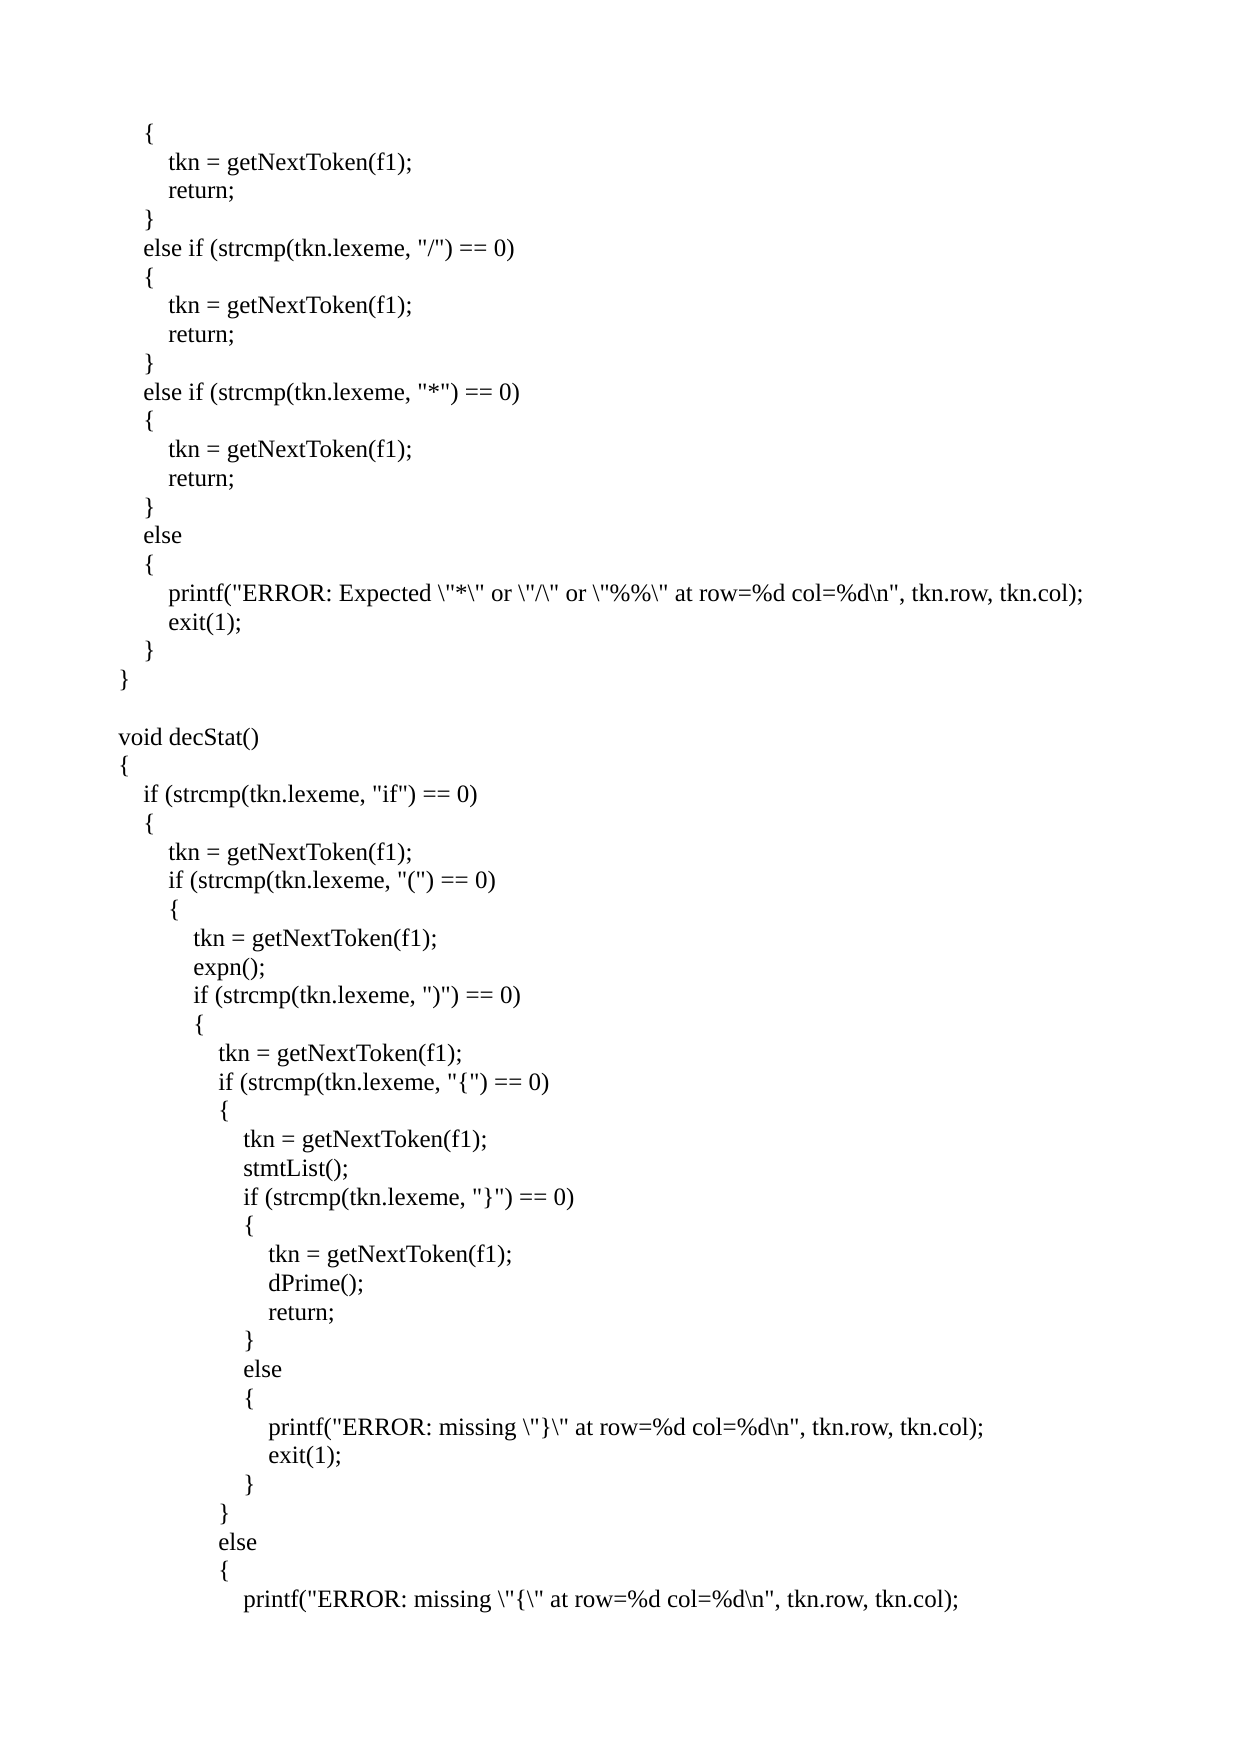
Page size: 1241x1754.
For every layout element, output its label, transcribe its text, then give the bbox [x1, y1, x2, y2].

text else [118, 521, 1122, 549]
text tkn = getNextToken(f1); [118, 147, 1122, 176]
text if (strcmp(tkn.lexeme, ")") == 0) [118, 981, 1122, 1009]
text if (strcmp(tkn.lexeme, "if") == 0) [118, 779, 1122, 808]
text expn(); [118, 952, 1122, 981]
text tkn = getNextToken(f1); [118, 1239, 1122, 1268]
text { [118, 549, 1122, 578]
text } [118, 348, 1122, 377]
text } [118, 1469, 1122, 1498]
text { [118, 1009, 1122, 1038]
text else [118, 1527, 1122, 1556]
text } [118, 1498, 1122, 1527]
text tkn = getNextToken(f1); [118, 837, 1122, 866]
text if (strcmp(tkn.lexeme, "}") == 0) [118, 1182, 1122, 1211]
text } [118, 204, 1122, 233]
text else if (strcmp(tkn.lexeme, "*") == 0) [118, 377, 1122, 406]
text { [118, 894, 1122, 923]
text dPrime(); [118, 1268, 1122, 1297]
text return; [118, 176, 1122, 204]
text printf("ERROR: Expected \"*\" or \"/\" or \"%%\" at row=%d col=%d\n", tkn.row, tkn.col); [118, 578, 1122, 607]
text else [118, 1354, 1122, 1383]
text tkn = getNextToken(f1); [118, 434, 1122, 463]
text printf("ERROR: missing \"{\" at row=%d col=%d\n", tkn.row, tkn.col); [118, 1584, 1122, 1613]
text tkn = getNextToken(f1); [118, 1124, 1122, 1153]
text { [118, 1211, 1122, 1239]
text exit(1); [118, 607, 1122, 636]
text if (strcmp(tkn.lexeme, "(") == 0) [118, 866, 1122, 894]
text return; [118, 1297, 1122, 1326]
text stmtList(); [118, 1153, 1122, 1182]
text { [118, 1096, 1122, 1124]
text } [118, 492, 1122, 521]
text void decStat() [118, 722, 1122, 751]
text tkn = getNextToken(f1); [118, 291, 1122, 319]
text { [118, 118, 1122, 147]
text { [118, 751, 1122, 779]
text { [118, 808, 1122, 837]
text { [118, 406, 1122, 434]
text if (strcmp(tkn.lexeme, "{") == 0) [118, 1067, 1122, 1096]
text } [118, 636, 1122, 664]
text } [118, 1326, 1122, 1354]
text { [118, 1383, 1122, 1412]
text } [118, 664, 1122, 693]
text tkn = getNextToken(f1); [118, 923, 1122, 952]
text return; [118, 319, 1122, 348]
text printf("ERROR: missing \"}\" at row=%d col=%d\n", tkn.row, tkn.col); [118, 1412, 1122, 1441]
text else if (strcmp(tkn.lexeme, "/") == 0) [118, 233, 1122, 262]
text return; [118, 463, 1122, 492]
text { [118, 262, 1122, 291]
text exit(1); [118, 1441, 1122, 1469]
text { [118, 1556, 1122, 1584]
text tkn = getNextToken(f1); [118, 1038, 1122, 1067]
